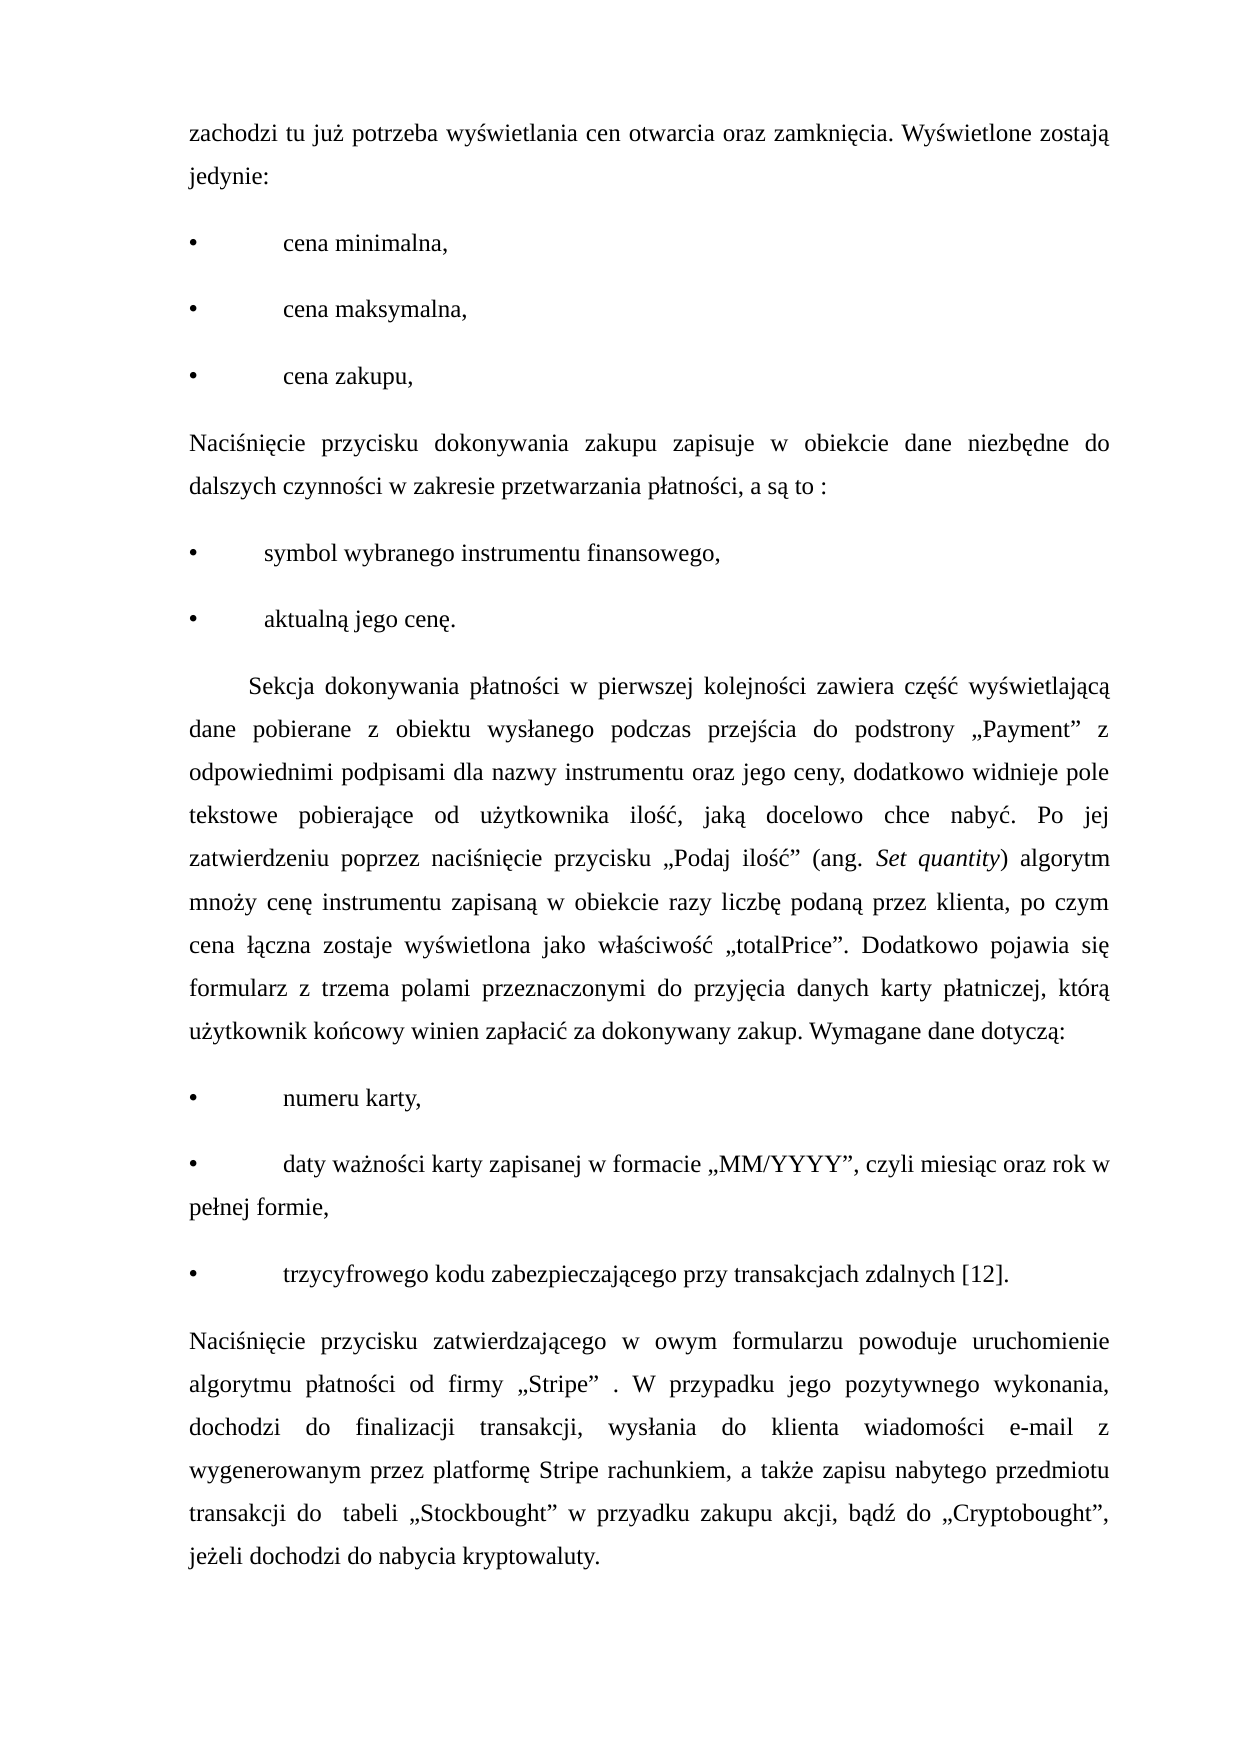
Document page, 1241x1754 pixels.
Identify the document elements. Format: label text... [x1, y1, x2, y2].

list cena minimalna, [189, 228, 1110, 257]
text Sekcja dokonywania płatności w pierwszej kolejności zawiera część wyświetlającą dane pobierane z obiektu wysłanego podczas przejścia do podstrony „Payment” z odpowiednimi podpisami dla nazwy instrumentu oraz jego ceny, dodatkowo widnieje pole tekstowe pobierające od użytkownika ilość, jaką docelowo chce nabyć. Po jej zatwierdzeniu poprzez naciśnięcie przycisku „Podaj ilość” (ang. Set quantity) algorytm mnoży cenę instrumentu zapisaną w obiekcie razy liczbę podaną przez klienta, po czym cena łączna zostaje wyświetlona jako właściwość „totalPrice”. Dodatkowo pojawia się formularz z trzema polami przeznaczonymi do przyjęcia danych karty płatniczej, którą użytkownik końcowy winien zapłacić za dokonywany zakup. Wymagane dane dotyczą: [189, 671, 1110, 1045]
list numeru karty, [189, 1083, 1110, 1111]
list symbol wybranego instrumentu finansowego, [189, 538, 1110, 566]
list aktualną jego cenę. [189, 604, 1110, 633]
list Naciśnięcie przycisku zatwierdzającego w owym formularzu powoduje uruchomienie algorytmu płatności od firmy „Stripe” . W przypadku jego pozytywnego wykonania, dochodzi do finalizacji transakcji, wysłania do klienta wiadomości e-mail z wygenerowanym przez platformę Stripe rachunkiem, a także zapisu nabytego przedmiotu transakcji do tabeli „Stockbought” w przyadku zakupu akcji, bądź do „Cryptobought”, jeżeli dochodzi do nabycia kryptowaluty. [189, 1326, 1110, 1570]
text zachodzi tu już potrzeba wyświetlania cen otwarcia oraz zamknięcia. Wyświetlone zostają jedynie: [189, 118, 1110, 190]
list trzycyfrowego kodu zabezpieczającego przy transakcjach zdalnych [12]. [189, 1259, 1110, 1288]
text Naciśnięcie przycisku dokonywania zakupu zapisuje w obiekcie dane niezbędne do dalszych czynności w zakresie przetwarzania płatności, a są to : [189, 428, 1110, 500]
list cena zakupu, [189, 361, 1110, 390]
list cena maksymalna, [189, 294, 1110, 323]
list daty ważności karty zapisanej w formacie „MM/YYYY”, czyli miesiąc oraz rok w pełnej formie, [189, 1149, 1110, 1221]
